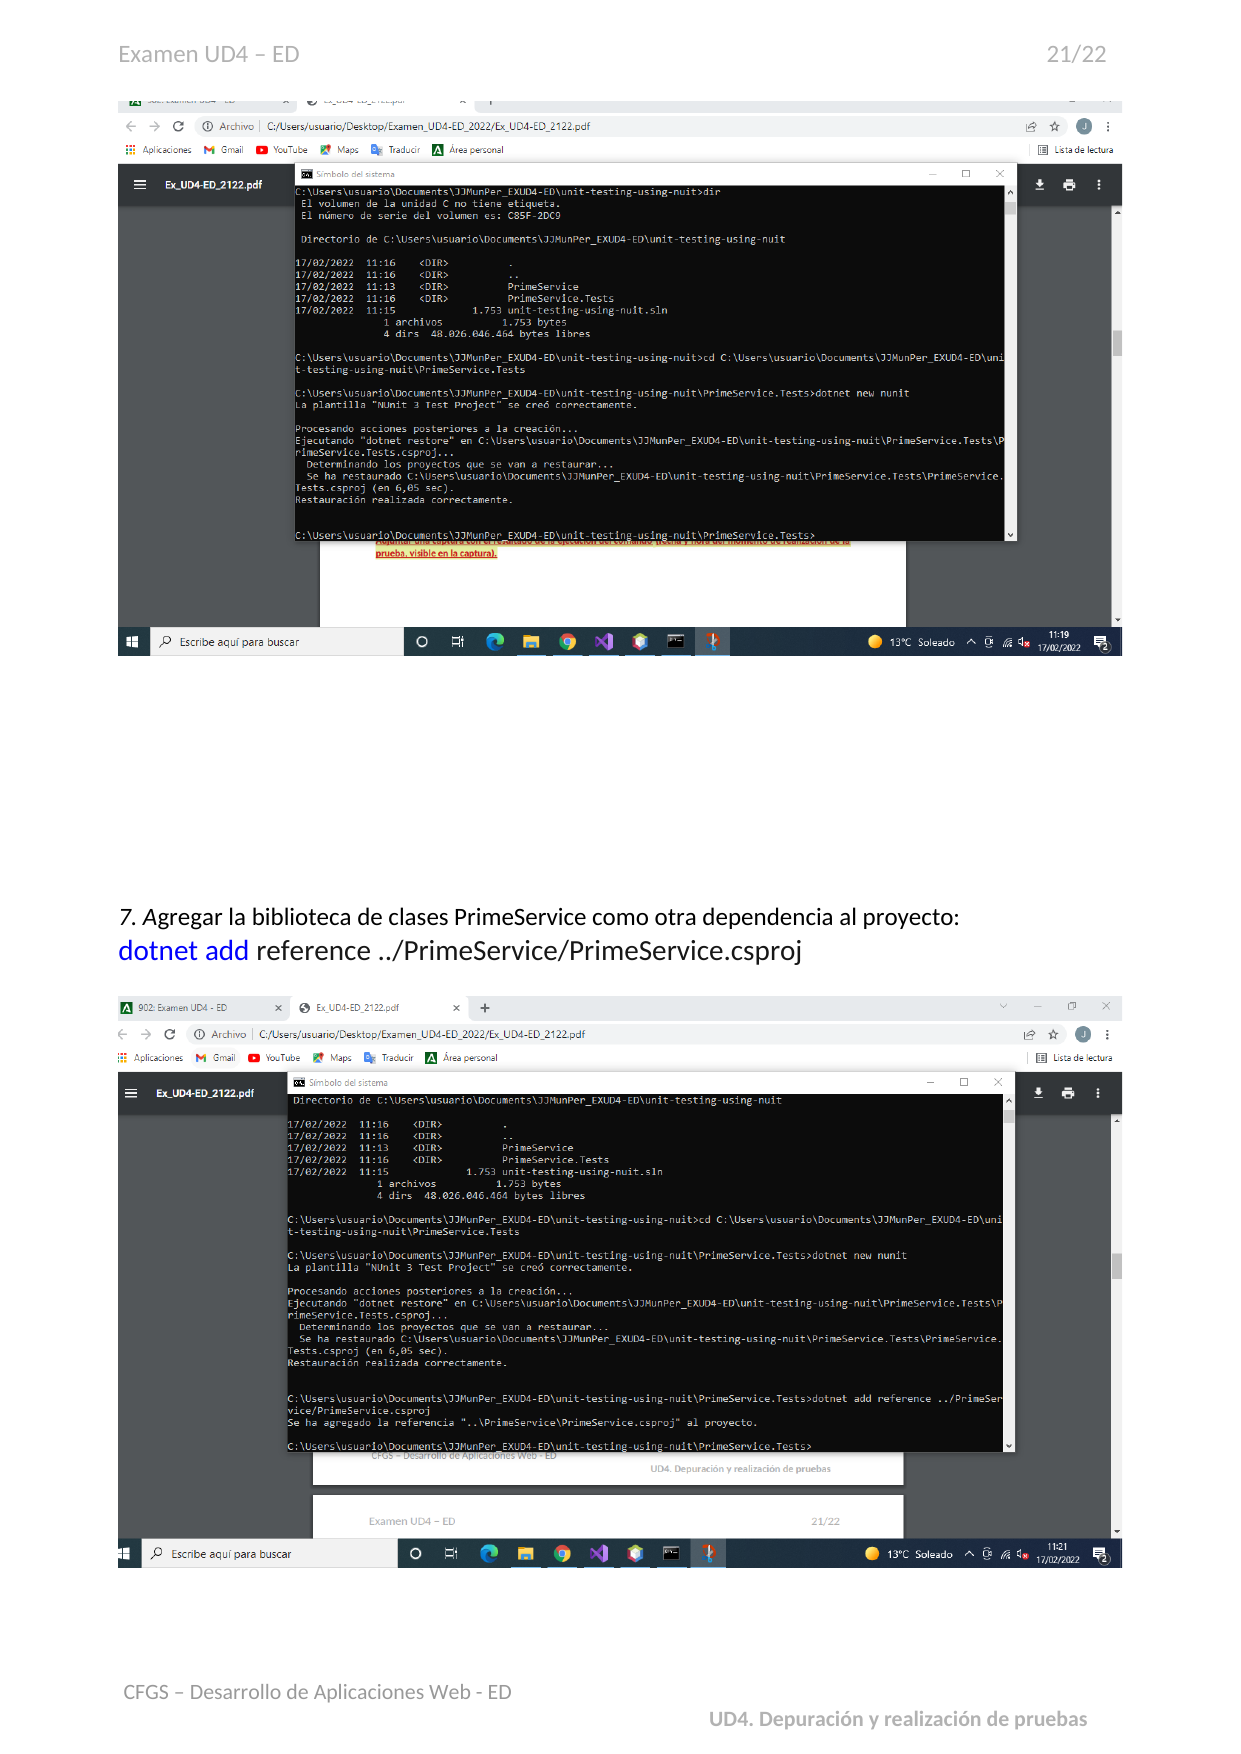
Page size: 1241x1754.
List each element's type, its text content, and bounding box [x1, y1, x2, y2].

picture [118, 101, 1123, 656]
picture [118, 996, 1123, 1568]
text dotnet add reference ../PrimeService/PrimeService.csproj [118, 932, 1122, 967]
text 7. Agregar la biblioteca de clases PrimeService como otra dependencia al proyecto: [118, 901, 1122, 932]
